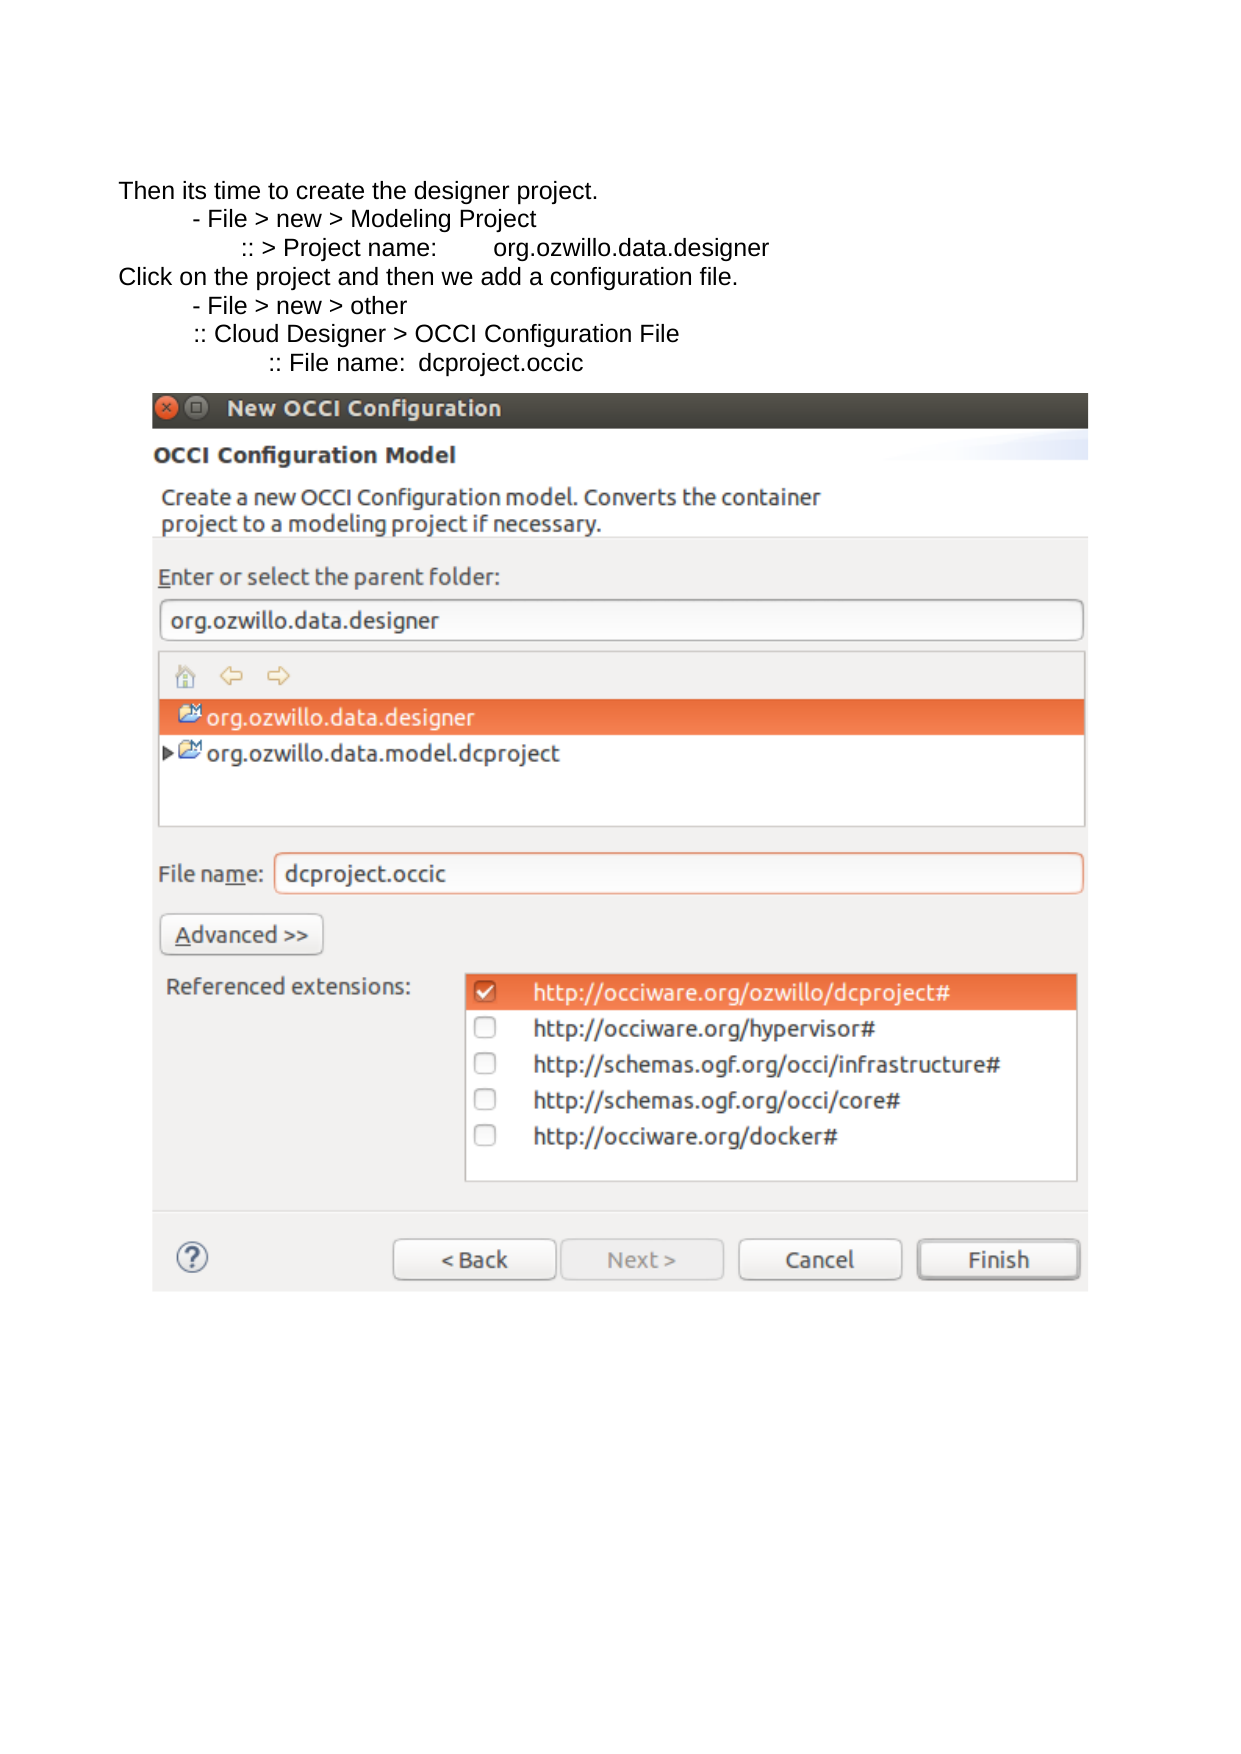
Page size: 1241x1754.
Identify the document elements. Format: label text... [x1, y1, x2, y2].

text :: Cloud Designer > OCCI Configuration File [192, 319, 1122, 348]
text :: > Project name: org.ozwillo.data.designer [192, 233, 1122, 262]
text - File > new > Modeling Project [192, 204, 1122, 233]
text Click on the project and then we add a configuration file. [118, 262, 1122, 291]
text - File > new > other [192, 291, 1122, 319]
text :: File name: dcproject.occic [192, 348, 1122, 377]
picture [152, 393, 1089, 1298]
text Then its time to create the designer project. [118, 176, 1122, 204]
